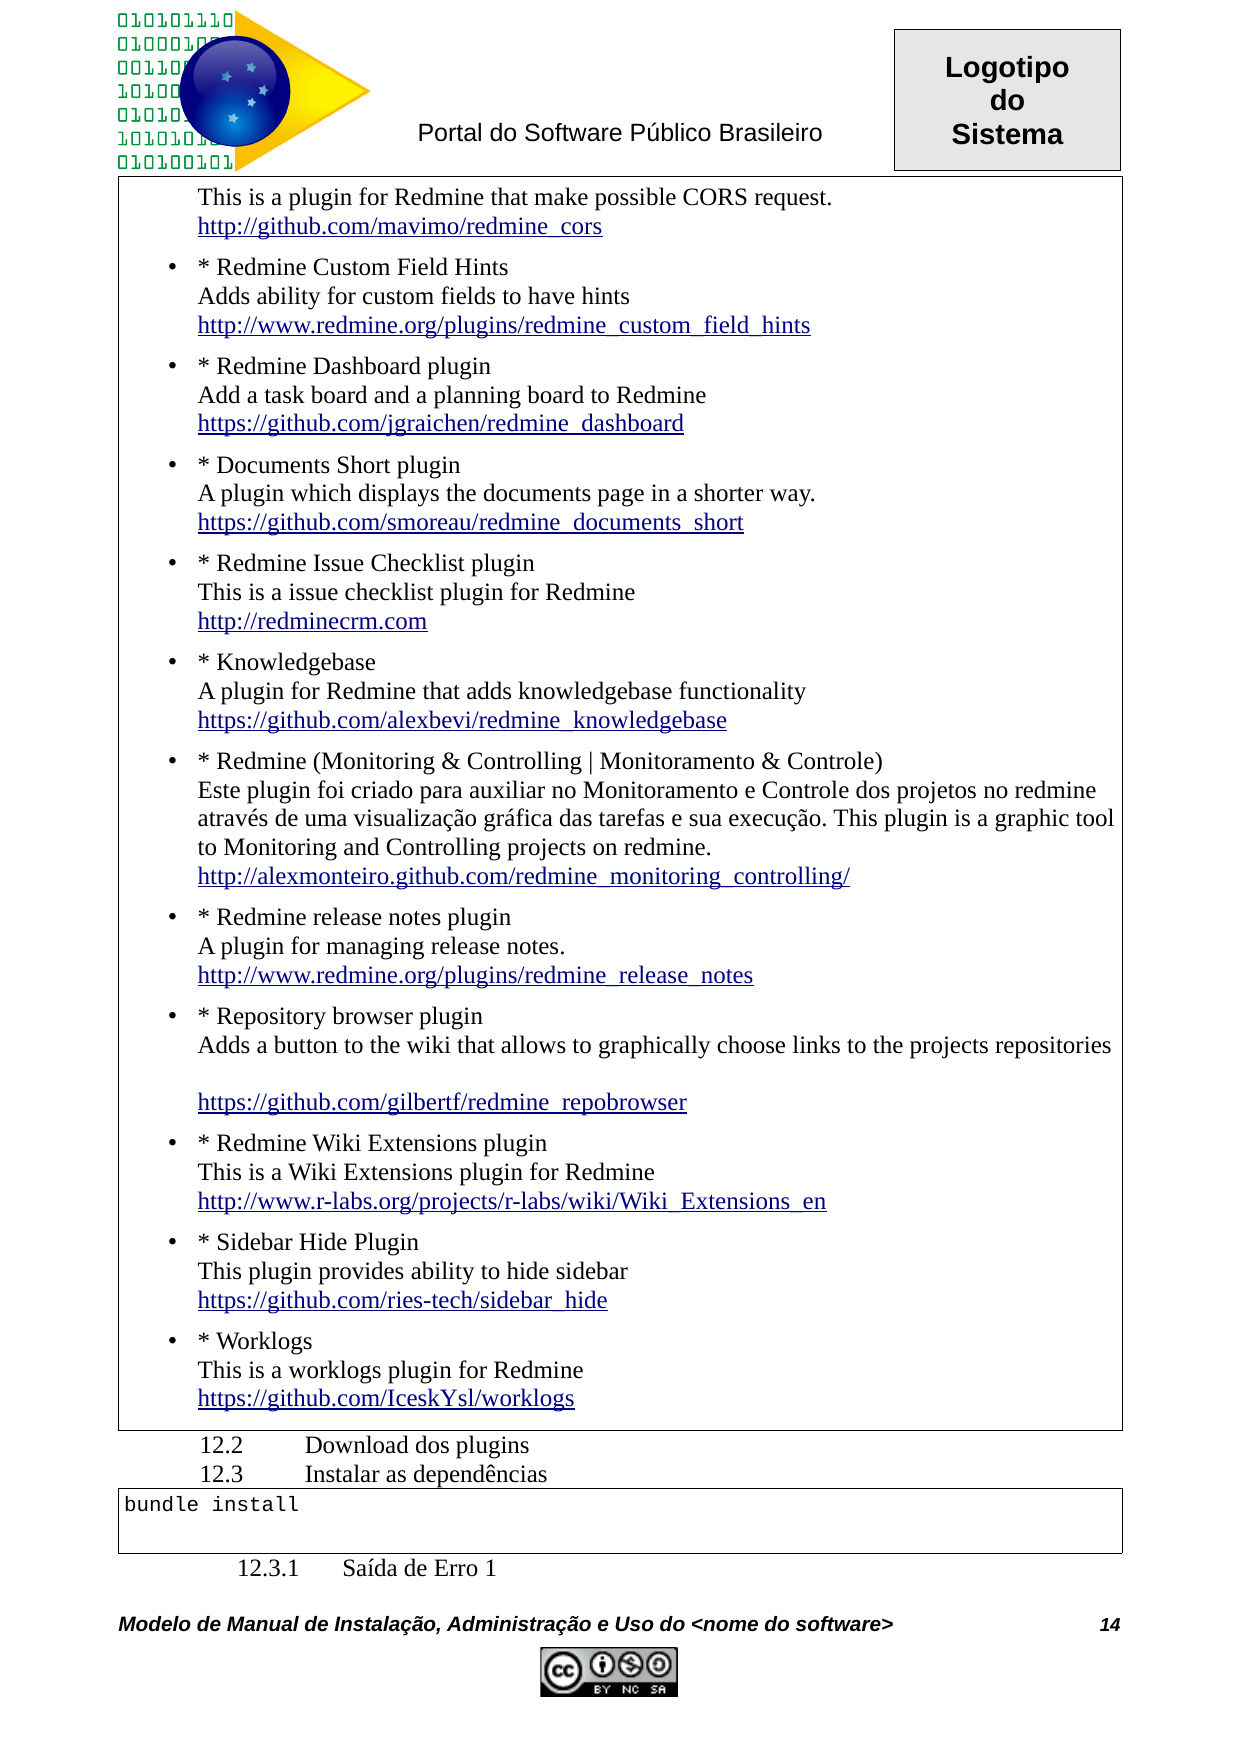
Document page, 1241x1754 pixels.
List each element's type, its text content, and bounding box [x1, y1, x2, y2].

list Download dos plugins [193, 1431, 1122, 1459]
picture [540, 1647, 678, 1697]
table_header bundle install [119, 1489, 1122, 1553]
list Saída de Erro 1 [231, 1554, 1122, 1582]
picture [118, 10, 371, 172]
list Instalar as dependências [193, 1459, 1122, 1488]
table_header This is a plugin for Redmine that make possible CORS request. http://github.com/mavimo/redmine_cors * Redmine Custom Field Hints Adds ability for custom fields to have hints http://www.redmine.org/plugins/redmine_custom_field_hints * Redmine Dashboard plugin Add a task board and a planning board to Redmine https://github.com/jgraichen/redmine_dashboard * Documents Short plugin A plugin which displays the documents page in a shorter way. https://github.com/smoreau/redmine_documents_short * Redmine Issue Checklist plugin This is a issue checklist plugin for Redmine http://redminecrm.com * Knowledgebase A plugin for Redmine that adds knowledgebase functionality https://github.com/alexbevi/redmine_knowledgebase * Redmine (Monitoring & Controlling | Monitoramento & Controle) Este plugin foi criado para auxiliar no Monitoramento e Controle dos projetos no redmine através de uma visualização gráfica das tarefas e sua execução. This plugin is a graphic tool to Monitoring and Controlling projects on redmine. http://alexmonteiro.github.com/redmine_monitoring_controlling/ * Redmine release notes plugin A plugin for managing release notes. http://www.redmine.org/plugins/redmine_release_notes * Repository browser plugin Adds a button to the wiki that allows to graphically choose links to the projects repositories https://github.com/gilbertf/redmine_repobrowser * Redmine Wiki Extensions plugin This is a Wiki Extensions plugin for Redmine http://www.r-labs.org/projects/r-labs/wiki/Wiki_Extensions_en * Sidebar Hide Plugin This plugin provides ability to hide sidebar https://github.com/ries-tech/sidebar_hide * Worklogs This is a worklogs plugin for Redmine https://github.com/IceskYsl/worklogs [119, 177, 1122, 1430]
